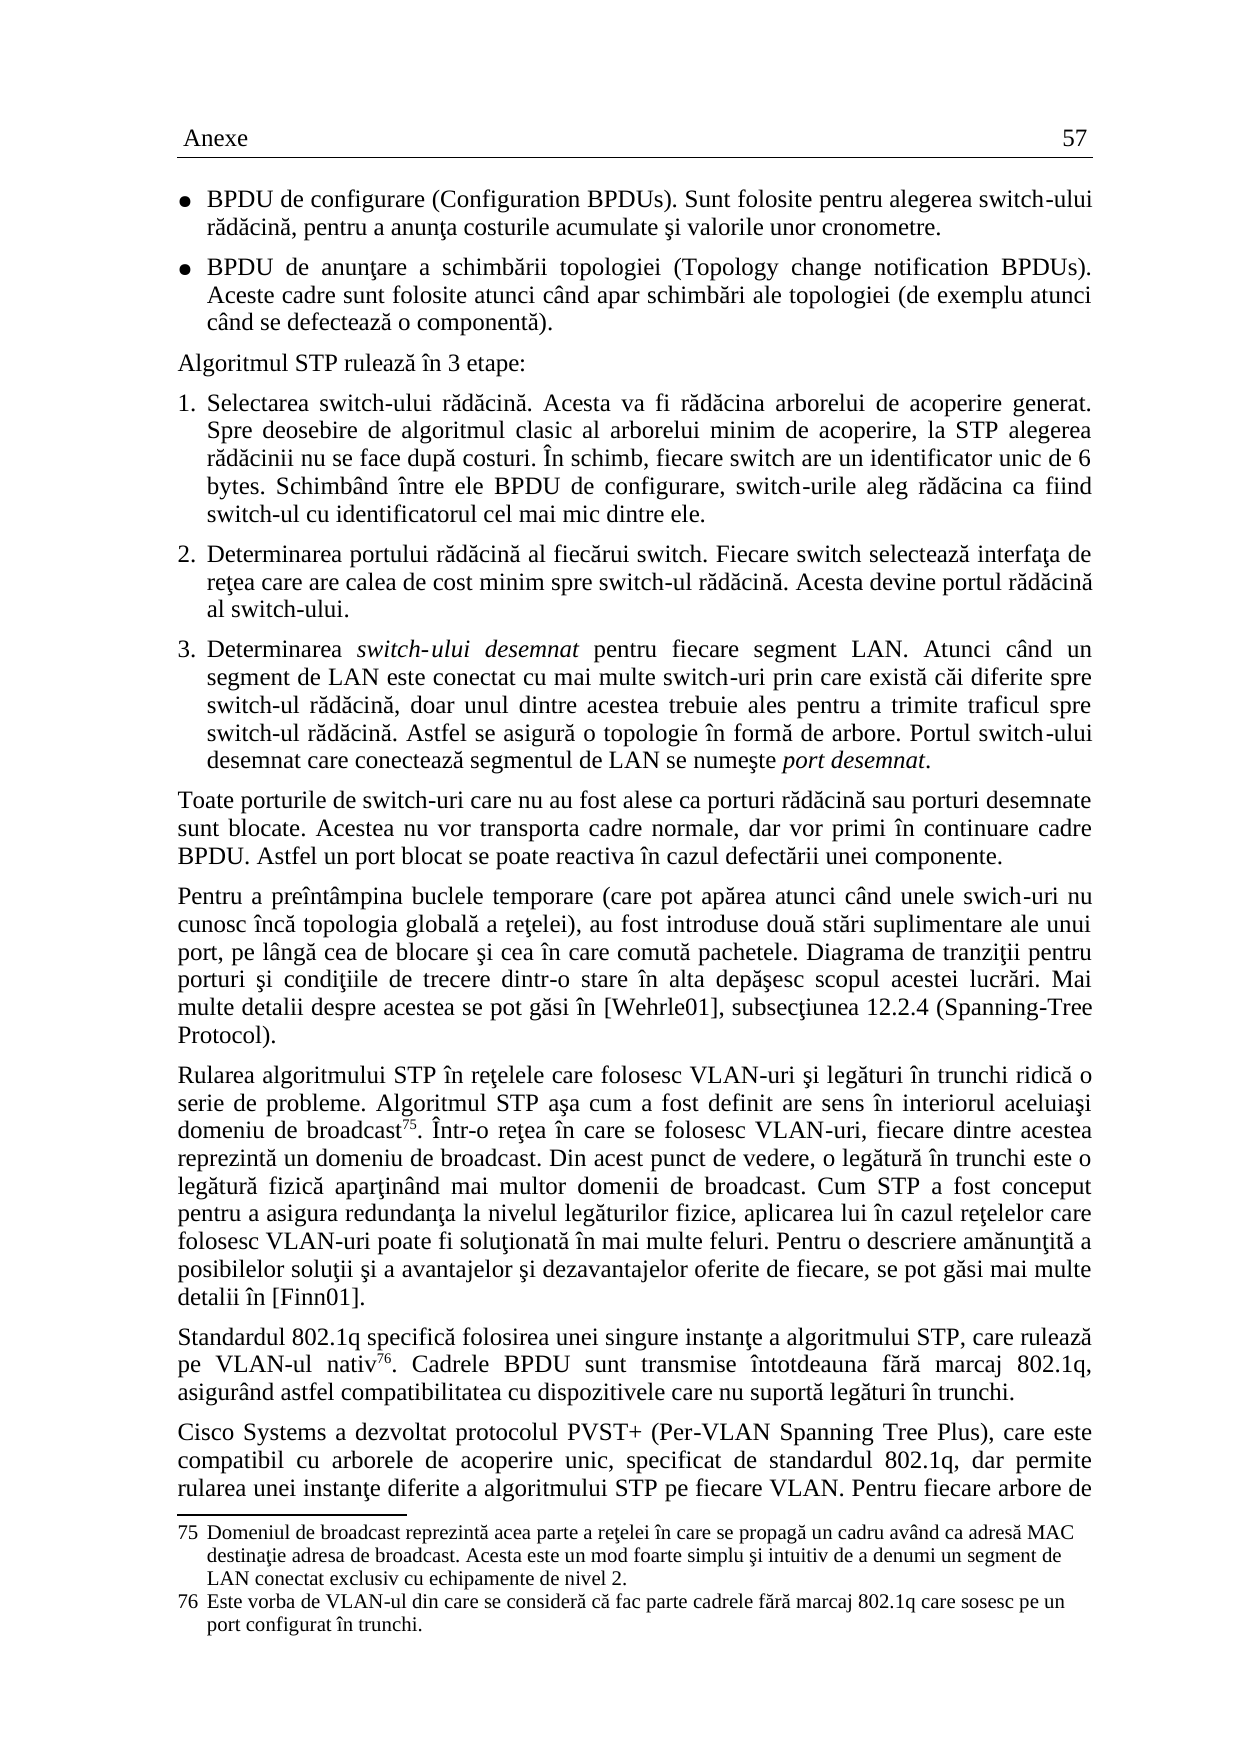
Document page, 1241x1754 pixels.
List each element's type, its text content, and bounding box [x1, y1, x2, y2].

text Standardul 802.1q specifică folosirea unei singure instanţe a algoritmului STP, care rulează pe VLAN‑ul nativ. Cadrele BPDU sunt transmise întotdeauna fără marcaj 802.1q, asigurând astfel compatibilitatea cu dispozitivele care nu suportă legături în trunchi. [177, 1323, 1093, 1406]
text Toate porturile de switch‑uri care nu au fost alese ca porturi rădăcină sau porturi desemnate sunt blocate. Acestea nu vor transporta cadre normale, dar vor primi în continuare cadre BPDU. Astfel un port blocat se poate reactiva în cazul defectării unei componente. [177, 787, 1093, 870]
text Cisco Systems a dezvoltat protocolul PVST+ (Per‑VLAN Spanning Tree Plus), care este compatibil cu arborele de acoperire unic, specificat de standardul 802.1q, dar permite rularea unei instanţe diferite a algoritmului STP pe fiecare VLAN. Pentru fiecare arbore de [177, 1418, 1093, 1502]
list Determinarea portului rădăcină al fiecărui switch. Fiecare switch selectează interfaţa de reţea care are calea de cost minim spre switch‑ul rădăcină. Acesta devine portul rădăcină al switch‑ului. [177, 540, 1093, 623]
text Este vorba de VLAN‑ul din care se consideră că fac parte cadrele fără marcaj 802.1q care sosesc pe un port configurat în trunchi. [177, 1590, 1093, 1636]
text Rularea algoritmului STP în reţelele care folosesc VLAN‑uri şi legături în trunchi ridică o serie de probleme. Algoritmul STP aşa cum a fost definit are sens în interiorul aceluiaşi domeniu de broadcast. Într‑o reţea în care se folosesc VLAN‑uri, fiecare dintre acestea reprezintă un domeniu de broadcast. Din acest punct de vedere, o legătură în trunchi este o legătură fizică aparţinând mai multor domenii de broadcast. Cum STP a fost conceput pentru a asigura redundanţa la nivelul legăturilor fizice, aplicarea lui în cazul reţelelor care folosesc VLAN‑uri poate fi soluţionată în mai multe feluri. Pentru o descriere amănunţită a posibilelor soluţii şi a avantajelor şi dezavantajelor oferite de fiecare, se pot găsi mai multe detalii în [Finn01]. [177, 1061, 1093, 1310]
list Selectarea switch‑ului rădăcină. Acesta va fi rădăcina arborelui de acoperire generat. Spre deosebire de algoritmul clasic al arborelui minim de acoperire, la STP alegerea rădăcinii nu se face după costuri. În schimb, fiecare switch are un identificator unic de 6 bytes. Schimbând între ele BPDU de configurare, switch‑urile aleg rădăcina ca fiind switch‑ul cu identificatorul cel mai mic dintre ele. [177, 389, 1093, 527]
text Domeniul de broadcast reprezintă acea parte a reţelei în care se propagă un cadru având ca adresă MAC destinaţie adresa de broadcast. Acesta este un mod foarte simplu şi intuitiv de a denumi un segment de LAN conectat exclusiv cu echipamente de nivel 2. [177, 1521, 1093, 1590]
text Algoritmul STP rulează în 3 etape: [177, 349, 1093, 376]
list Determinarea switch‑ului desemnat pentru fiecare segment LAN. Atunci când un segment de LAN este conectat cu mai multe switch‑uri prin care există căi diferite spre switch‑ul rădăcină, doar unul dintre acestea trebuie ales pentru a trimite traficul spre switch‑ul rădăcină. Astfel se asigură o topologie în formă de arbore. Portul switch‑ului desemnat care conectează segmentul de LAN se numeşte port desemnat. [177, 636, 1093, 774]
text Pentru a preîntâmpina buclele temporare (care pot apărea atunci când unele swich‑uri nu cunosc încă topologia globală a reţelei), au fost introduse două stări suplimentare ale unui port, pe lângă cea de blocare şi cea în care comută pachetele. Diagrama de tranziţii pentru porturi şi condiţiile de trecere dintr‑o stare în alta depăşesc scopul acestei lucrări. Mai multe detalii despre acestea se pot găsi în [Wehrle01], subsecţiunea 12.2.4 (Spanning‑Tree Protocol). [177, 882, 1093, 1048]
list BPDU de anunţare a schimbării topologiei (Topology change notification BPDUs). Aceste cadre sunt folosite atunci când apar schimbări ale topologiei (de exemplu atunci când se defectează o componentă). [177, 253, 1093, 336]
list BPDU de configurare (Configuration BPDUs). Sunt folosite pentru alegerea switch‑ului rădăcină, pentru a anunţa costurile acumulate şi valorile unor cronometre. [177, 185, 1093, 241]
